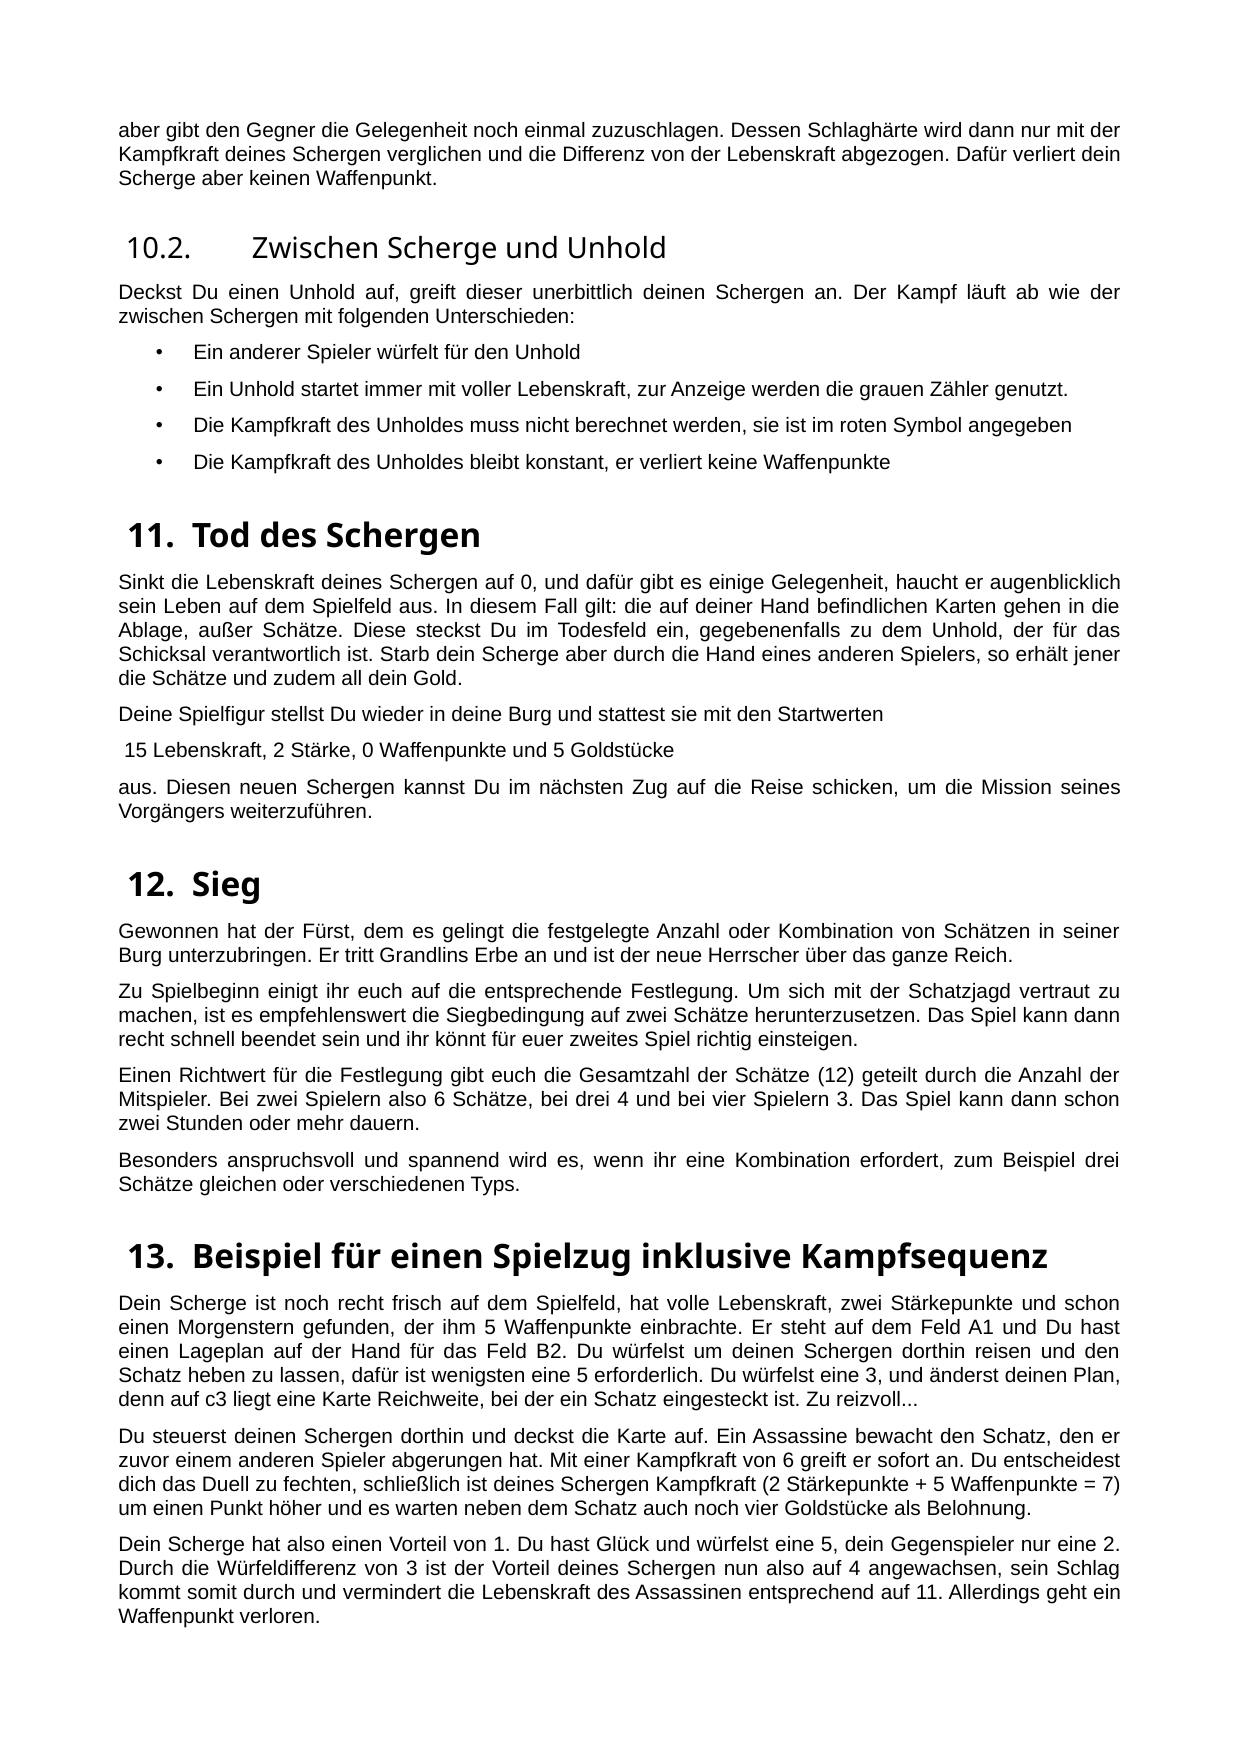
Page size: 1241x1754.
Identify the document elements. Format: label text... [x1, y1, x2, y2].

text aus. Diesen neuen Schergen kannst Du im nächsten Zug auf die Reise schicken, um die Mission seines Vorgängers weiterzuführen. [118, 775, 1122, 823]
text Dein Scherge ist noch recht frisch auf dem Spielfeld, hat volle Lebenskraft, zwei Stärkepunkte und schon einen Morgenstern gefunden, der ihm 5 Waffenpunkte einbrachte. Er steht auf dem Feld A1 und Du hast einen Lageplan auf der Hand für das Feld B2. Du würfelst um deinen Schergen dorthin reisen und den Schatz heben zu lassen, dafür ist wenigsten eine 5 erforderlich. Du würfelst eine 3, und änderst deinen Plan, denn auf c3 liegt eine Karte Reichweite, bei der ein Schatz eingesteckt ist. Zu reizvoll... [118, 1291, 1122, 1411]
text Einen Richtwert für die Festlegung gibt euch die Gesamtzahl der Schätze (12) geteilt durch die Anzahl der Mitspieler. Bei zwei Spielern also 6 Schätze, bei drei 4 und bei vier Spielern 3. Das Spiel kann dann schon zwei Stunden oder mehr dauern. [118, 1063, 1122, 1135]
list Ein anderer Spieler würfelt für den Unhold [156, 340, 1122, 364]
text Deine Spielfigur stellst Du wieder in deine Burg und stattest sie mit den Startwerten [118, 702, 1122, 726]
text Dein Scherge hat also einen Vorteil von 1. Du hast Glück und würfelst eine 5, dein Gegenspieler nur eine 2. Durch die Würfeldifferenz von 3 ist der Vorteil deines Schergen nun also auf 4 angewachsen, sein Schlag kommt somit durch und vermindert die Lebenskraft des Assassinen entsprechend auf 11. Allerdings geht ein Waffenpunkt verloren. [118, 1532, 1122, 1628]
list Die Kampfkraft des Unholdes muss nicht berechnet werden, sie ist im roten Symbol angegeben [156, 413, 1122, 437]
text Besonders anspruchsvoll und spannend wird es, wenn ihr eine Kombination erfordert, zum Beispiel drei Schätze gleichen oder verschiedenen Typs. [118, 1148, 1122, 1196]
text 15 Lebenskraft, 2 Stärke, 0 Waffenpunkte und 5 Goldstücke [118, 738, 1122, 762]
text Du steuerst deinen Schergen dorthin und deckst die Karte auf. Ein Assassine bewacht den Schatz, den er zuvor einem anderen Spieler abgerungen hat. Mit einer Kampfkraft von 6 greift er sofort an. Du entscheidest dich das Duell zu fechten, schließlich ist deines Schergen Kampfkraft (2 Stärkepunkte + 5 Waffenpunkte = 7) um einen Punkt höher und es warten neben dem Schatz auch noch vier Goldstücke als Belohnung. [118, 1423, 1122, 1519]
subtitle Sieg [118, 860, 1122, 906]
text Sinkt die Lebenskraft deines Schergen auf 0, und dafür gibt es einige Gelegenheit, haucht er augenblicklich sein Leben auf dem Spielfeld aus. In diesem Fall gilt: die auf deiner Hand befindlichen Karten gehen in die Ablage, außer Schätze. Diese steckst Du im Todesfeld ein, gegebenenfalls zu dem Unhold, der für das Schicksal verantwortlich ist. Starb dein Scherge aber durch die Hand eines anderen Spielers, so erhält jener die Schätze und zudem all dein Gold. [118, 569, 1122, 689]
subtitle Tod des Schergen [118, 511, 1122, 557]
subtitle Zwischen Scherge und Unhold [118, 227, 1122, 267]
list Ein Unhold startet immer mit voller Lebenskraft, zur Anzeige werden die grauen Zähler genutzt. [156, 377, 1122, 401]
text Zu Spielbeginn einigt ihr euch auf die entsprechende Festlegung. Um sich mit der Schatzjagd vertraut zu machen, ist es empfehlenswert die Siegbedingung auf zwei Schätze herunterzusetzen. Das Spiel kann dann recht schnell beendet sein und ihr könnt für euer zweites Spiel richtig einsteigen. [118, 979, 1122, 1051]
list Die Kampfkraft des Unholdes bleibt konstant, er verliert keine Waffenpunkte [156, 450, 1122, 474]
subtitle Beispiel für einen Spielzug inklusive Kampfsequenz [118, 1233, 1122, 1279]
text Gewonnen hat der Fürst, dem es gelingt die festgelegte Anzahl oder Kombination von Schätzen in seiner Burg unterzubringen. Er tritt Grandlins Erbe an und ist der neue Herrscher über das ganze Reich. [118, 918, 1122, 966]
text Deckst Du einen Unhold auf, greift dieser unerbittlich deinen Schergen an. Der Kampf läuft ab wie der zwischen Schergen mit folgenden Unterschieden: [118, 280, 1122, 328]
text aber gibt den Gegner die Gelegenheit noch einmal zuzuschlagen. Dessen Schlaghärte wird dann nur mit der Kampfkraft deines Schergen verglichen und die Differenz von der Lebenskraft abgezogen. Dafür verliert dein Scherge aber keinen Waffenpunkt. [118, 118, 1122, 190]
